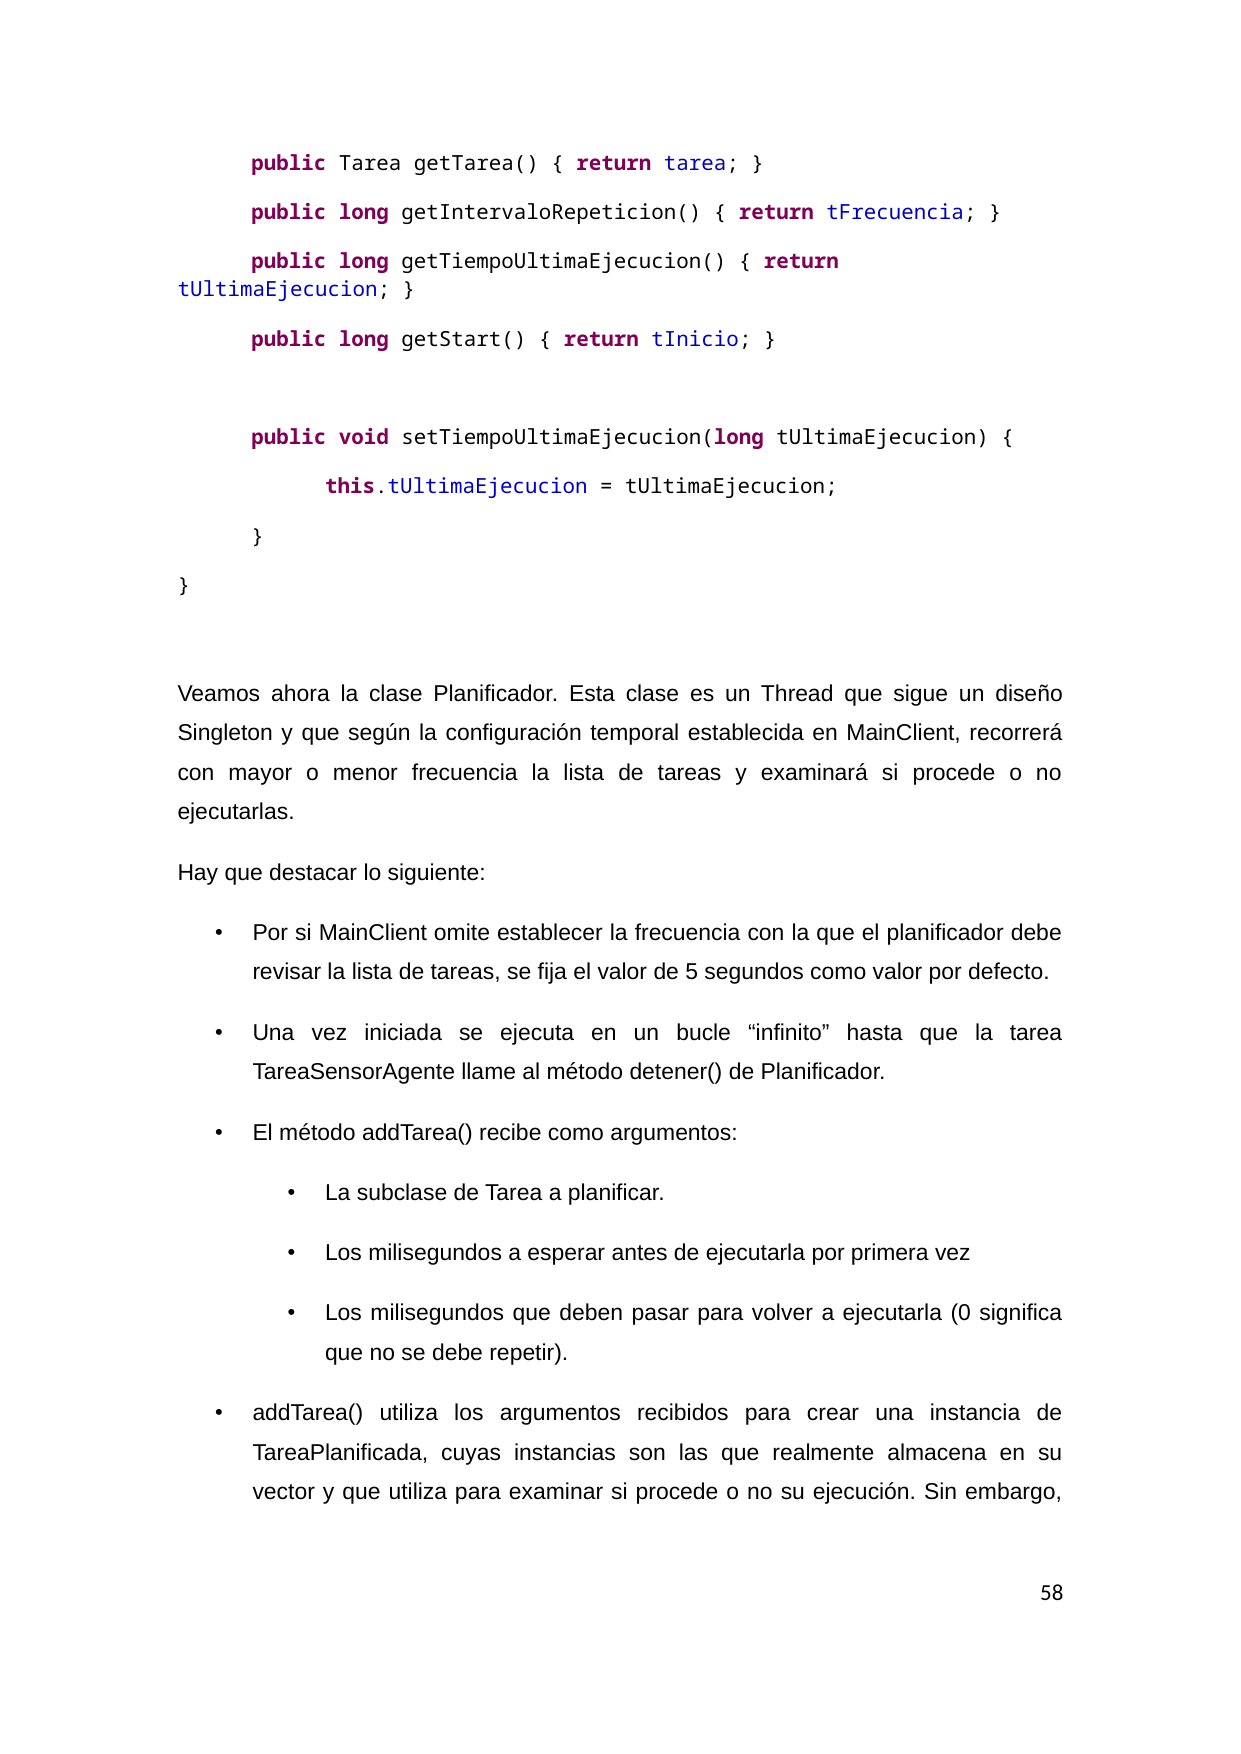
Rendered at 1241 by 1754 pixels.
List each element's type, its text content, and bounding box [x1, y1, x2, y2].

text Hay que destacar lo siguiente: [177, 858, 1063, 885]
text } [177, 521, 1063, 549]
list La subclase de Tarea a planificar. [287, 1179, 1063, 1205]
list Los milisegundos que deben pasar para volver a ejecutarla (0 significa que no se debe repetir). [287, 1299, 1063, 1365]
text public long getTiempoUltimaEjecucion() { return tUltimaEjecucion; } [177, 246, 1063, 303]
list Por si MainClient omite establecer la frecuencia con la que el planificador debe revisar la lista de tareas, se fija el valor de 5 segundos como valor por defecto. [215, 919, 1063, 985]
text public void setTiempoUltimaEjecucion(long tUltimaEjecucion) { [177, 422, 1063, 451]
list El método addTarea() recibe como argumentos: [215, 1118, 1063, 1145]
text Veamos ahora la clase Planificador. Esta clase es un Thread que sigue un diseño Singleton y que según la configuración temporal establecida en MainClient, recorrerá con mayor o menor frecuencia la lista de tareas y examinará si procede o no ejecutarlas. [177, 680, 1063, 824]
text this.tUltimaEjecucion = tUltimaEjecucion; [177, 472, 1063, 500]
list addTarea() utiliza los argumentos recibidos para crear una instancia de TareaPlanificada, cuyas instancias son las que realmente almacena en su vector y que utiliza para examinar si procede o no su ejecución. Sin embargo, [215, 1399, 1063, 1504]
text } [177, 570, 1063, 599]
list Los milisegundos a esperar antes de ejecutarla por primera vez [287, 1239, 1063, 1265]
text public Tarea getTarea() { return tarea; } [177, 148, 1063, 176]
text public long getStart() { return tInicio; } [177, 324, 1063, 352]
text public long getIntervaloRepeticion() { return tFrecuencia; } [177, 197, 1063, 225]
list Una vez iniciada se ejecuta en un bucle “infinito” hasta que la tarea TareaSensorAgente llame al método detener() de Planificador. [215, 1019, 1063, 1084]
